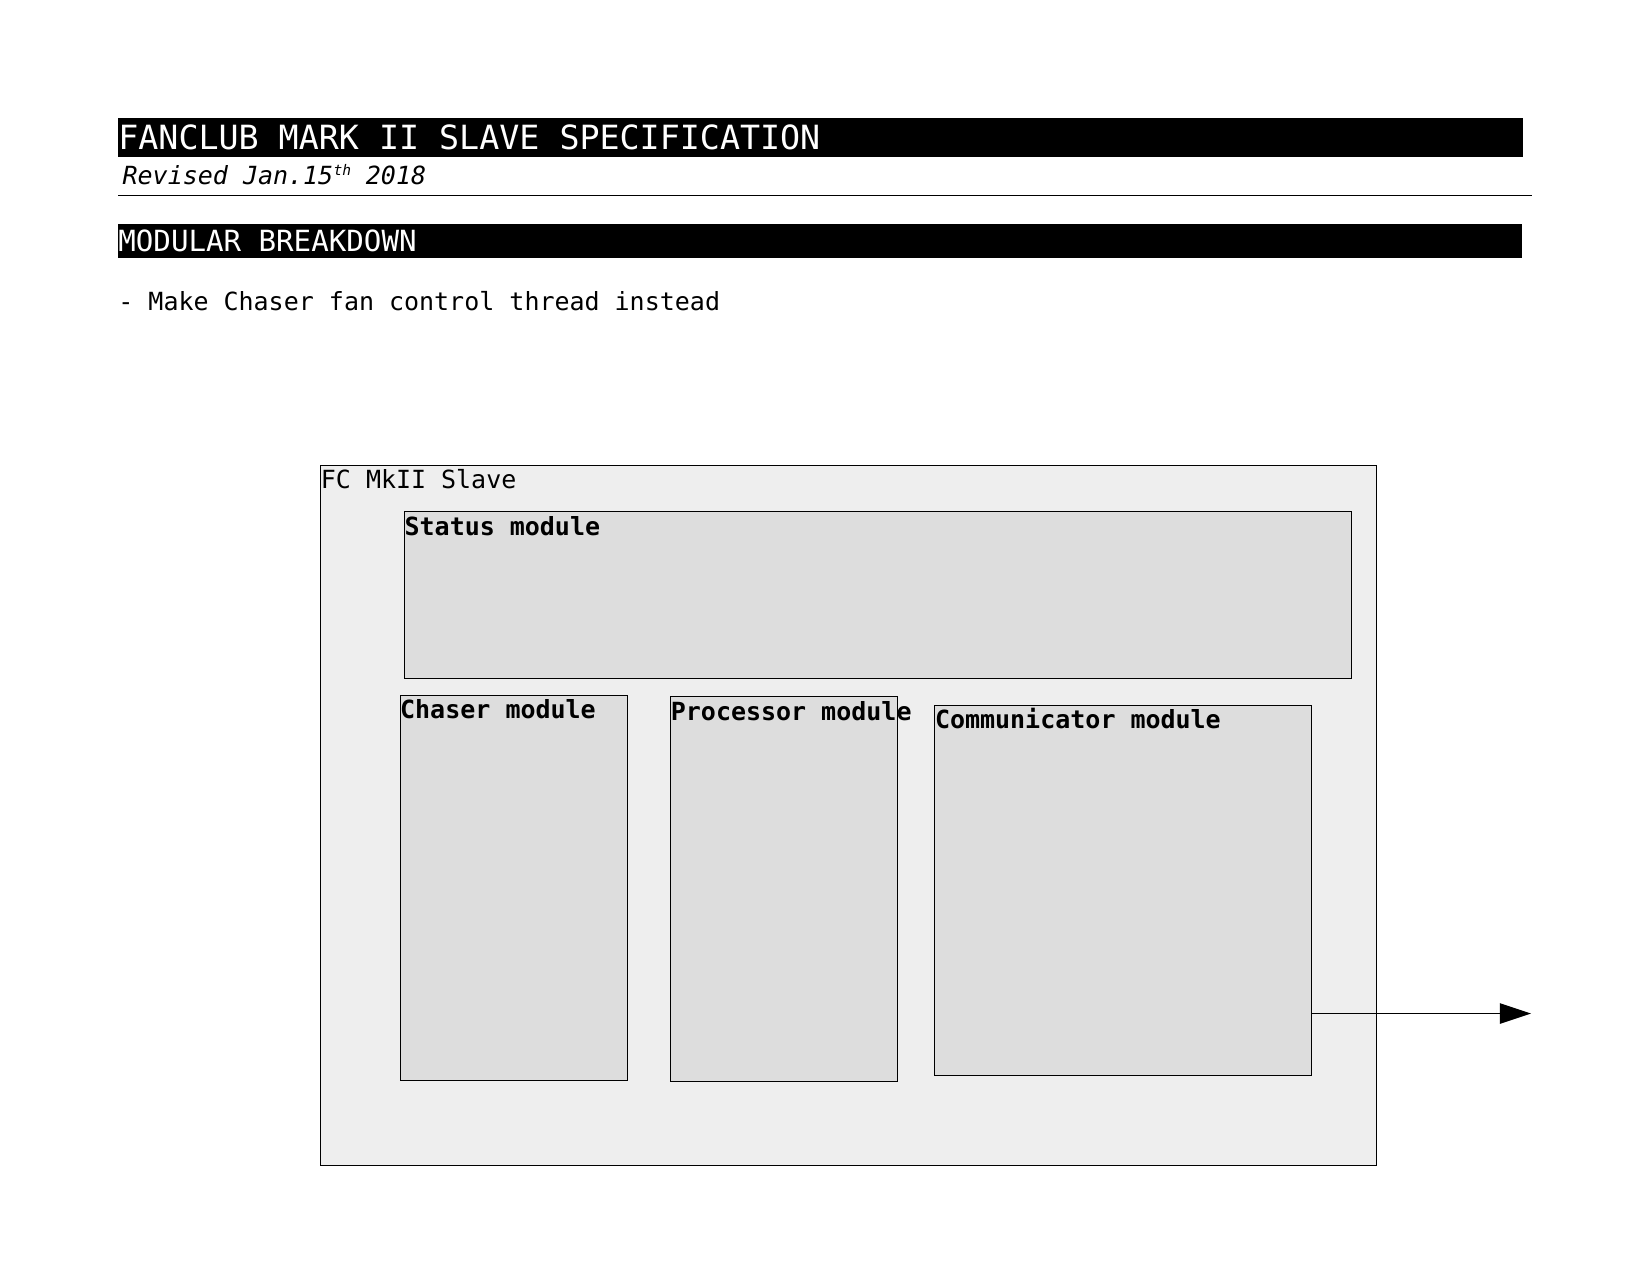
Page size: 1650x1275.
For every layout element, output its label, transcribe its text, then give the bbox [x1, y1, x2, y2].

text - Make Chaser fan control thread instead [118, 287, 1532, 316]
text ­FANCLUB MARK II SLAVE SPECIFICATION [118, 118, 1532, 157]
text Revised Jan.15th 2018 [118, 157, 1532, 195]
text MODULAR BREAKDOWN [118, 224, 1532, 258]
